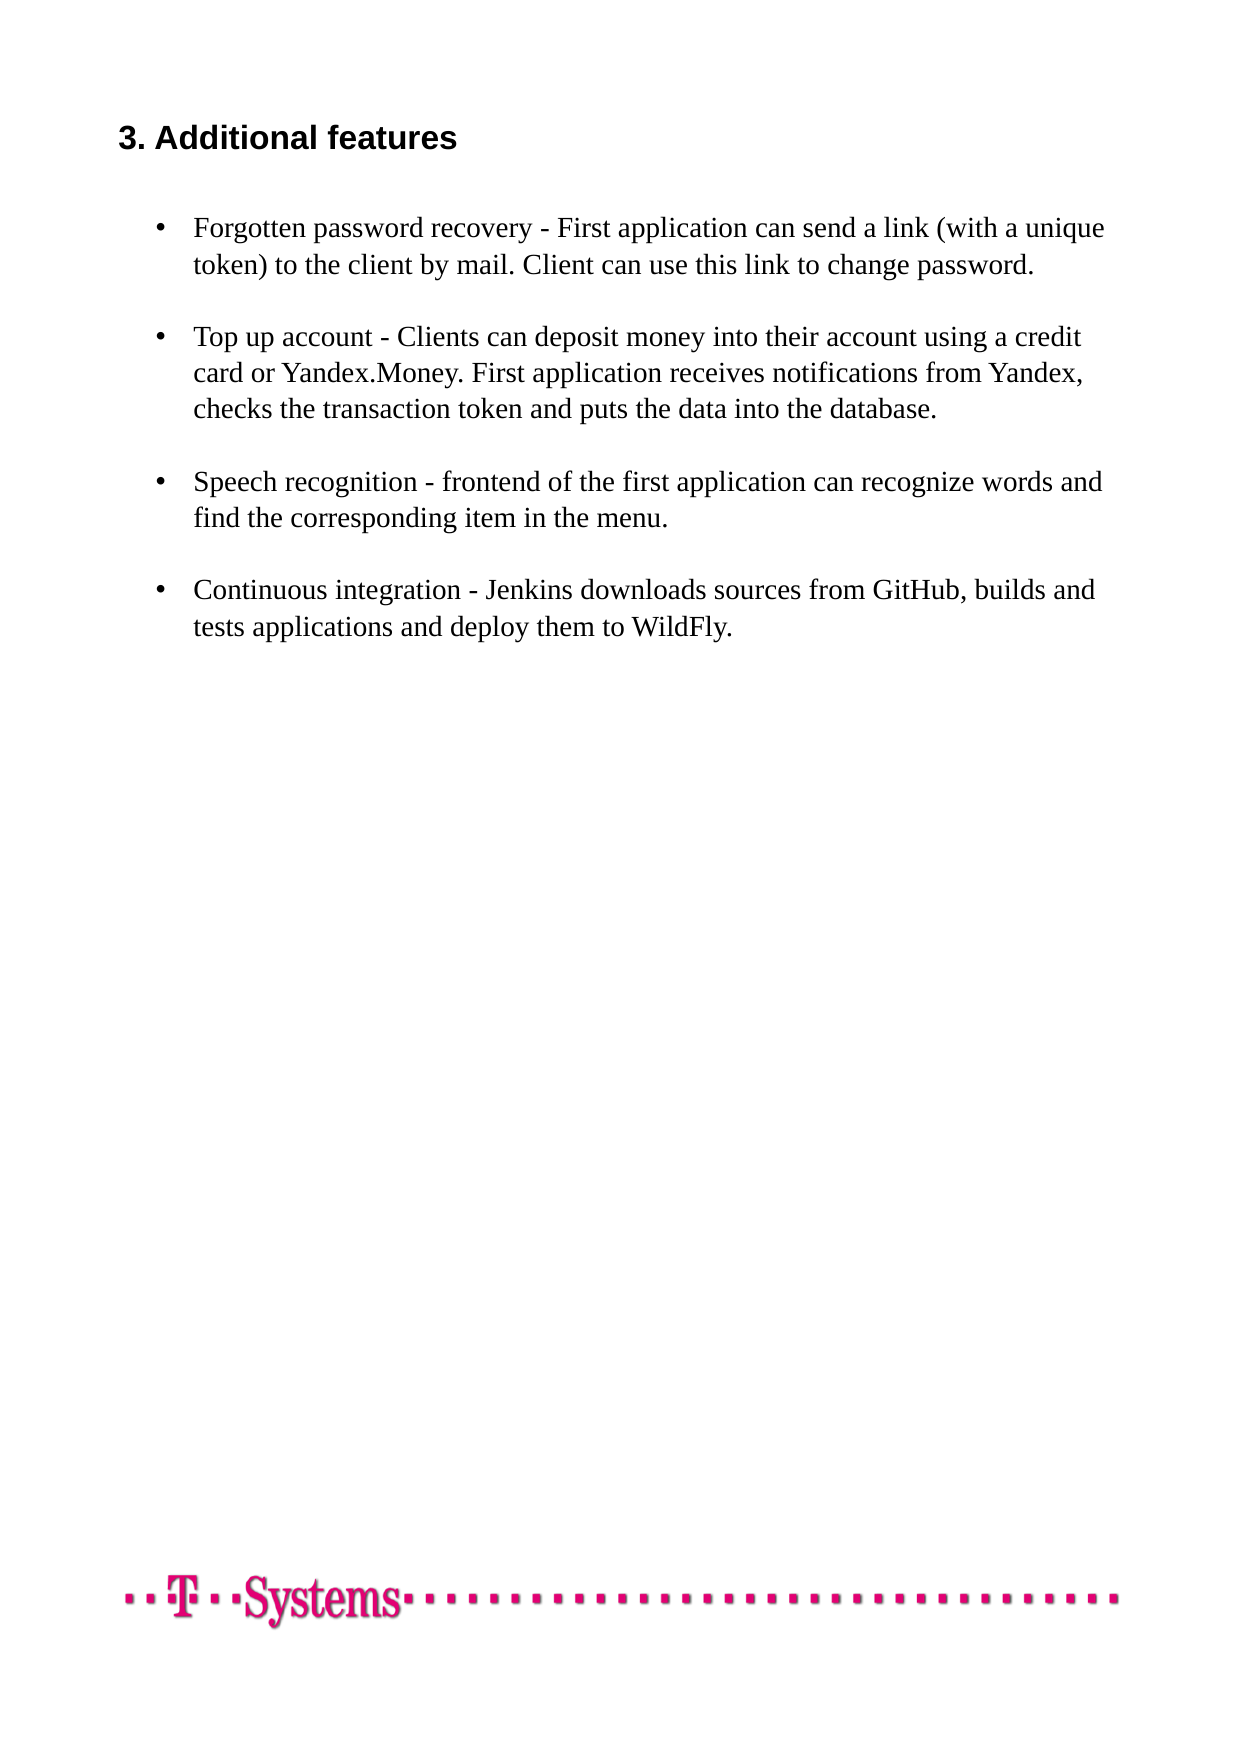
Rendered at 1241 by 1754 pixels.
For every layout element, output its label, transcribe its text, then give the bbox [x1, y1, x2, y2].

list Speech recognition - frontend of the first application can recognize words and find the corresponding item in the menu. [156, 464, 1122, 534]
list Continuous integration - Jenkins downloads sources from GitHub, builds and tests applications and deploy them to WildFly. [156, 572, 1122, 642]
picture [118, 1554, 1123, 1636]
list Top up account - Clients can deposit money into their account using a credit card or Yandex.Money. First application receives notifications from Yandex, checks the transaction token and puts the data into the database. [156, 319, 1122, 425]
subtitle 3. Additional features [118, 118, 1122, 157]
list Forgotten password recovery - First application can send a link (with a unique token) to the client by mail. Client can use this link to change password. [156, 211, 1122, 280]
